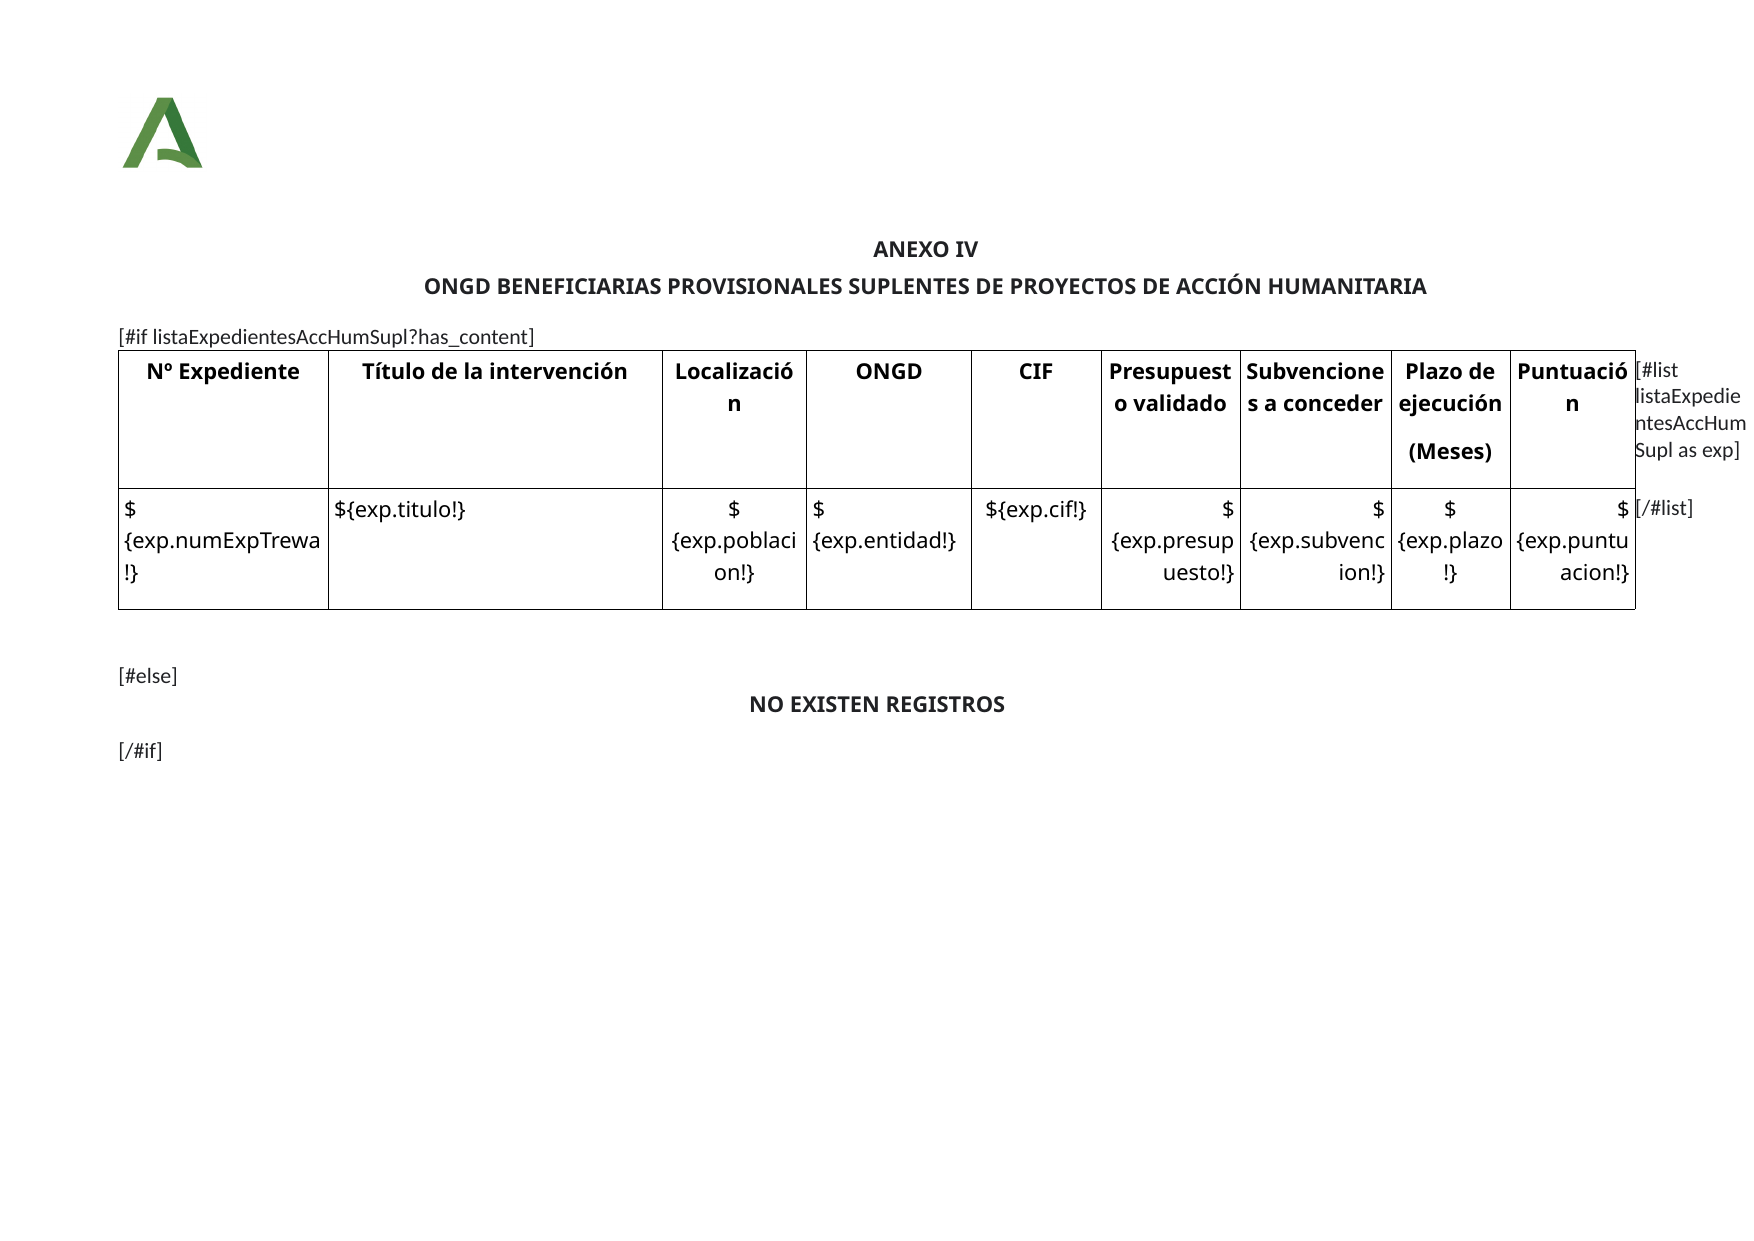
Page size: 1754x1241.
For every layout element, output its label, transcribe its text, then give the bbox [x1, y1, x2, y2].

table_cell ${exp.plazo!} [1392, 489, 1510, 609]
table_cell ${exp.numExpTrewa!} [119, 489, 328, 609]
text ANEXO IV [220, 234, 1631, 264]
table_cell ${exp.presupuesto!} [1102, 489, 1240, 609]
table_header Plazo de ejecución (Meses) [1392, 351, 1510, 488]
table_cell ${exp.entidad!} [807, 489, 971, 609]
text [#if listaExpedientesAccHumSupl?has_content] [118, 323, 1636, 350]
table_header CIF [972, 351, 1101, 488]
table_header ONGD [807, 351, 971, 488]
table_cell ${exp.titulo!} [329, 489, 662, 609]
table_cell ${exp.puntuacion!} [1511, 489, 1635, 609]
table_cell ${exp.subvencion!} [1241, 489, 1391, 609]
table_cell [/#list] [1636, 488, 1752, 609]
text [/#if] [118, 737, 1636, 764]
table_header Subvenciones a conceder [1241, 351, 1391, 488]
text NO EXISTEN REGISTROS [118, 689, 1636, 719]
table_header Título de la intervención [329, 351, 662, 488]
table_cell ${exp.poblacion!} [663, 489, 806, 609]
table_header Presupuesto validado [1102, 351, 1240, 488]
table_header [#list listaExpedientesAccHumSupl as exp] [1636, 350, 1752, 488]
picture [118, 93, 207, 172]
text [#else] [118, 662, 1636, 689]
table_cell ${exp.cif!} [972, 489, 1101, 609]
table_header Localización [663, 351, 806, 488]
table_header Puntuación [1511, 351, 1635, 488]
table_header Nº Expediente [119, 351, 328, 488]
text ONGD BENEFICIARIAS PROVISIONALES SUPLENTES DE PROYECTOS DE ACCIÓN HUMANITARIA [220, 271, 1631, 300]
